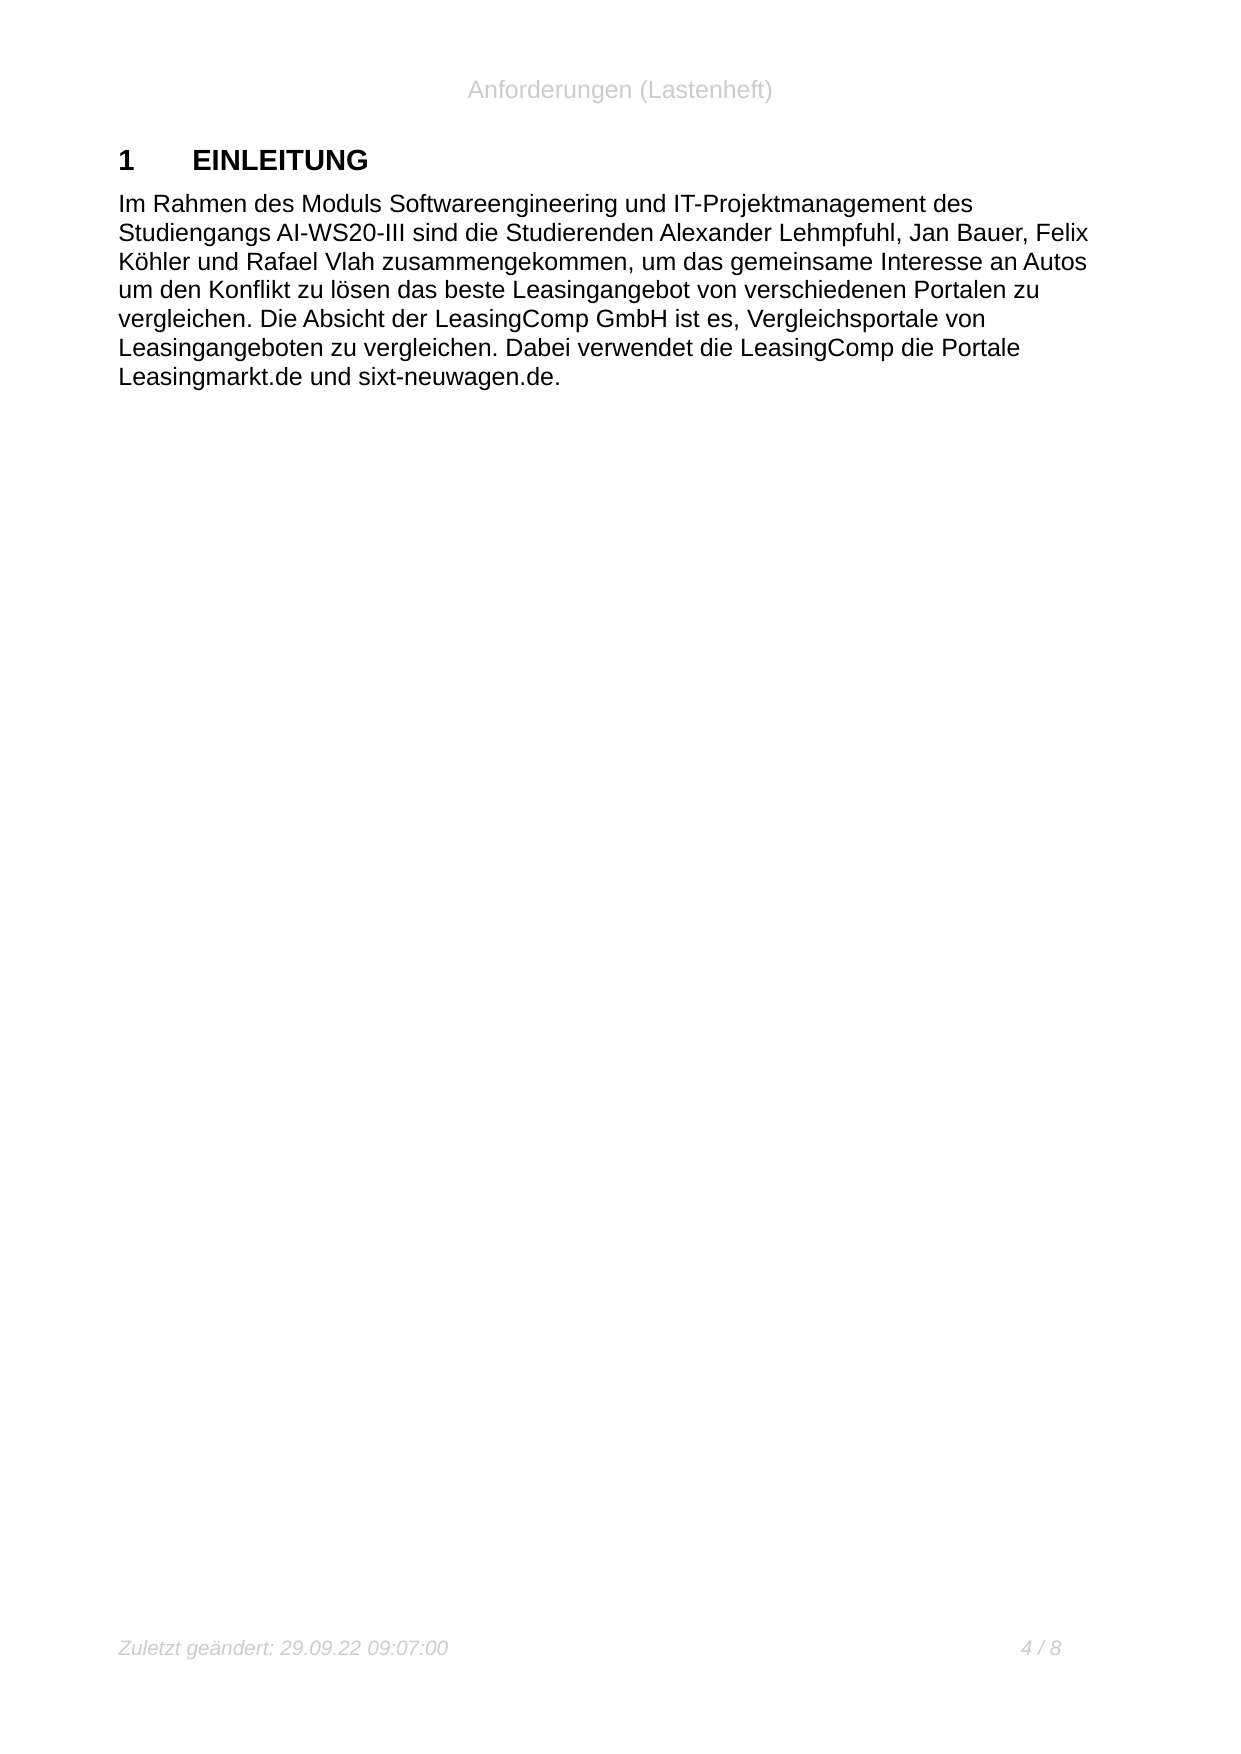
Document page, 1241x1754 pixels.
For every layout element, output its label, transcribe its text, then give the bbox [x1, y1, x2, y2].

text Im Rahmen des Moduls Softwareengineering und IT-Projektmanagement des Studiengangs AI-WS20-III sind die Studierenden Alexander Lehmpfuhl, Jan Bauer, Felix Köhler und Rafael Vlah zusammengekommen, um das gemeinsame Interesse an Autos um den Konflikt zu lösen das beste Leasingangebot von verschiedenen Portalen zu vergleichen. Die Absicht der LeasingComp GmbH ist es, Vergleichsportale von Leasingangeboten zu vergleichen. Dabei verwendet die LeasingComp die Portale Leasingmarkt.de und sixt-neuwagen.de. [118, 189, 1122, 390]
subtitle Einleitung [118, 143, 1122, 177]
